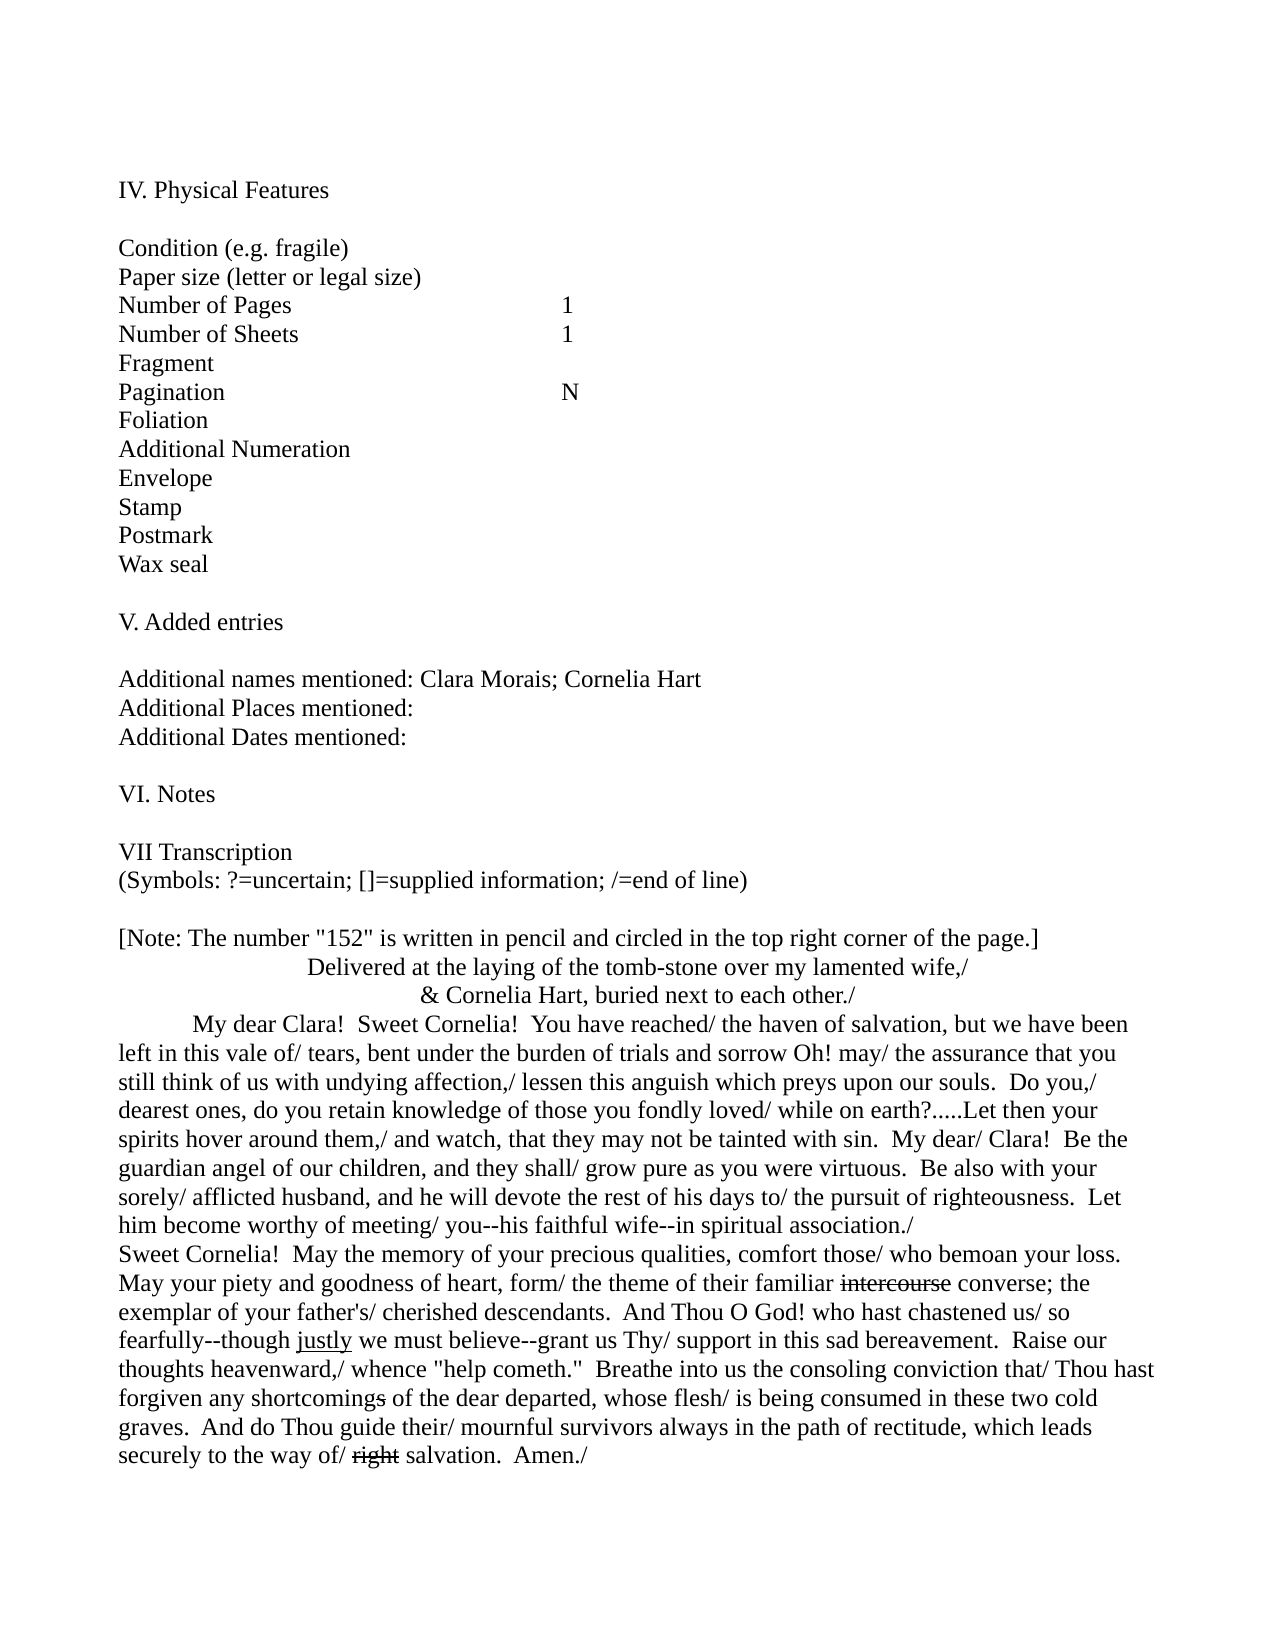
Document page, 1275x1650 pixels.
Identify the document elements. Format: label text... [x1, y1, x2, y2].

text Additional Dates mentioned: [118, 722, 1157, 751]
text Paper size (letter or legal size) [118, 262, 1157, 291]
text Number of Pages 1 [118, 291, 1157, 319]
text VI. Notes [118, 779, 1157, 808]
text Envelope [118, 463, 1157, 492]
text Additional Places mentioned: [118, 693, 1157, 722]
text Fragment [118, 348, 1157, 377]
text Pagination N [118, 377, 1157, 406]
text Additional Numeration [118, 434, 1157, 463]
text Additional names mentioned: Clara Morais; Cornelia Hart [118, 664, 1157, 693]
text My dear Clara! Sweet Cornelia! You have reached/ the haven of salvation, but we have been left in this vale of/ tears, bent under the burden of trials and sorrow Oh! may/ the assurance that you still think of us with undying affection,/ lessen this anguish which preys upon our souls. Do you,/ dearest ones, do you retain knowledge of those you fondly loved/ while on earth?.....Let then your spirits hover around them,/ and watch, that they may not be tainted with sin. My dear/ Clara! Be the guardian angel of our children, and they shall/ grow pure as you were virtuous. Be also with your sorely/ afflicted husband, and he will devote the rest of his days to/ the pursuit of righteousness. Let him become worthy of meeting/ you--his faithful wife--in spiritual association./ [118, 1009, 1157, 1239]
text Postma rk [118, 521, 1157, 549]
text Condition (e.g. fragile) [118, 233, 1157, 262]
text [Note: The number "152" is written in pencil and circled in the top right corner of the page.] [118, 923, 1157, 952]
text IV. Physical Features [118, 176, 1157, 204]
text Number of Sheets 1 [118, 319, 1157, 348]
text Foliation [118, 406, 1157, 434]
text Stamp [118, 492, 1157, 521]
text Wax seal [118, 549, 1157, 578]
text Delivered at the laying of the tomb-stone over my lamented wife,/ [118, 952, 1157, 981]
text V. Added entries [118, 607, 1157, 636]
text (Symbols: ?=uncertain; []=supplied information; /=end of line) [118, 866, 1157, 894]
text & Cornelia Hart, buried next to each other./ [118, 981, 1157, 1009]
text VII Transcription [118, 837, 1157, 866]
text Sweet Cornelia! May the memory of your precious qualities, comfort those/ who bemoan your loss. May your piety and goodness of heart, form/ the theme of their familiar intercourse converse; the exemplar of your father's/ cherished descendants. And Thou O God! who hast chastened us/ so fearfully--though justly we must believe--grant us Thy/ support in this sad bereavement. Raise our thoughts heavenward,/ whence "help cometh." Breathe into us the consoling conviction that/ Thou hast forgiven any shortcomings of the dear departed, whose flesh/ is being consumed in these two cold graves. And do Thou guide their/ mournful survivors always in the path of rectitude, which leads securely to the way of/ right salvation. Amen./ [118, 1239, 1157, 1469]
